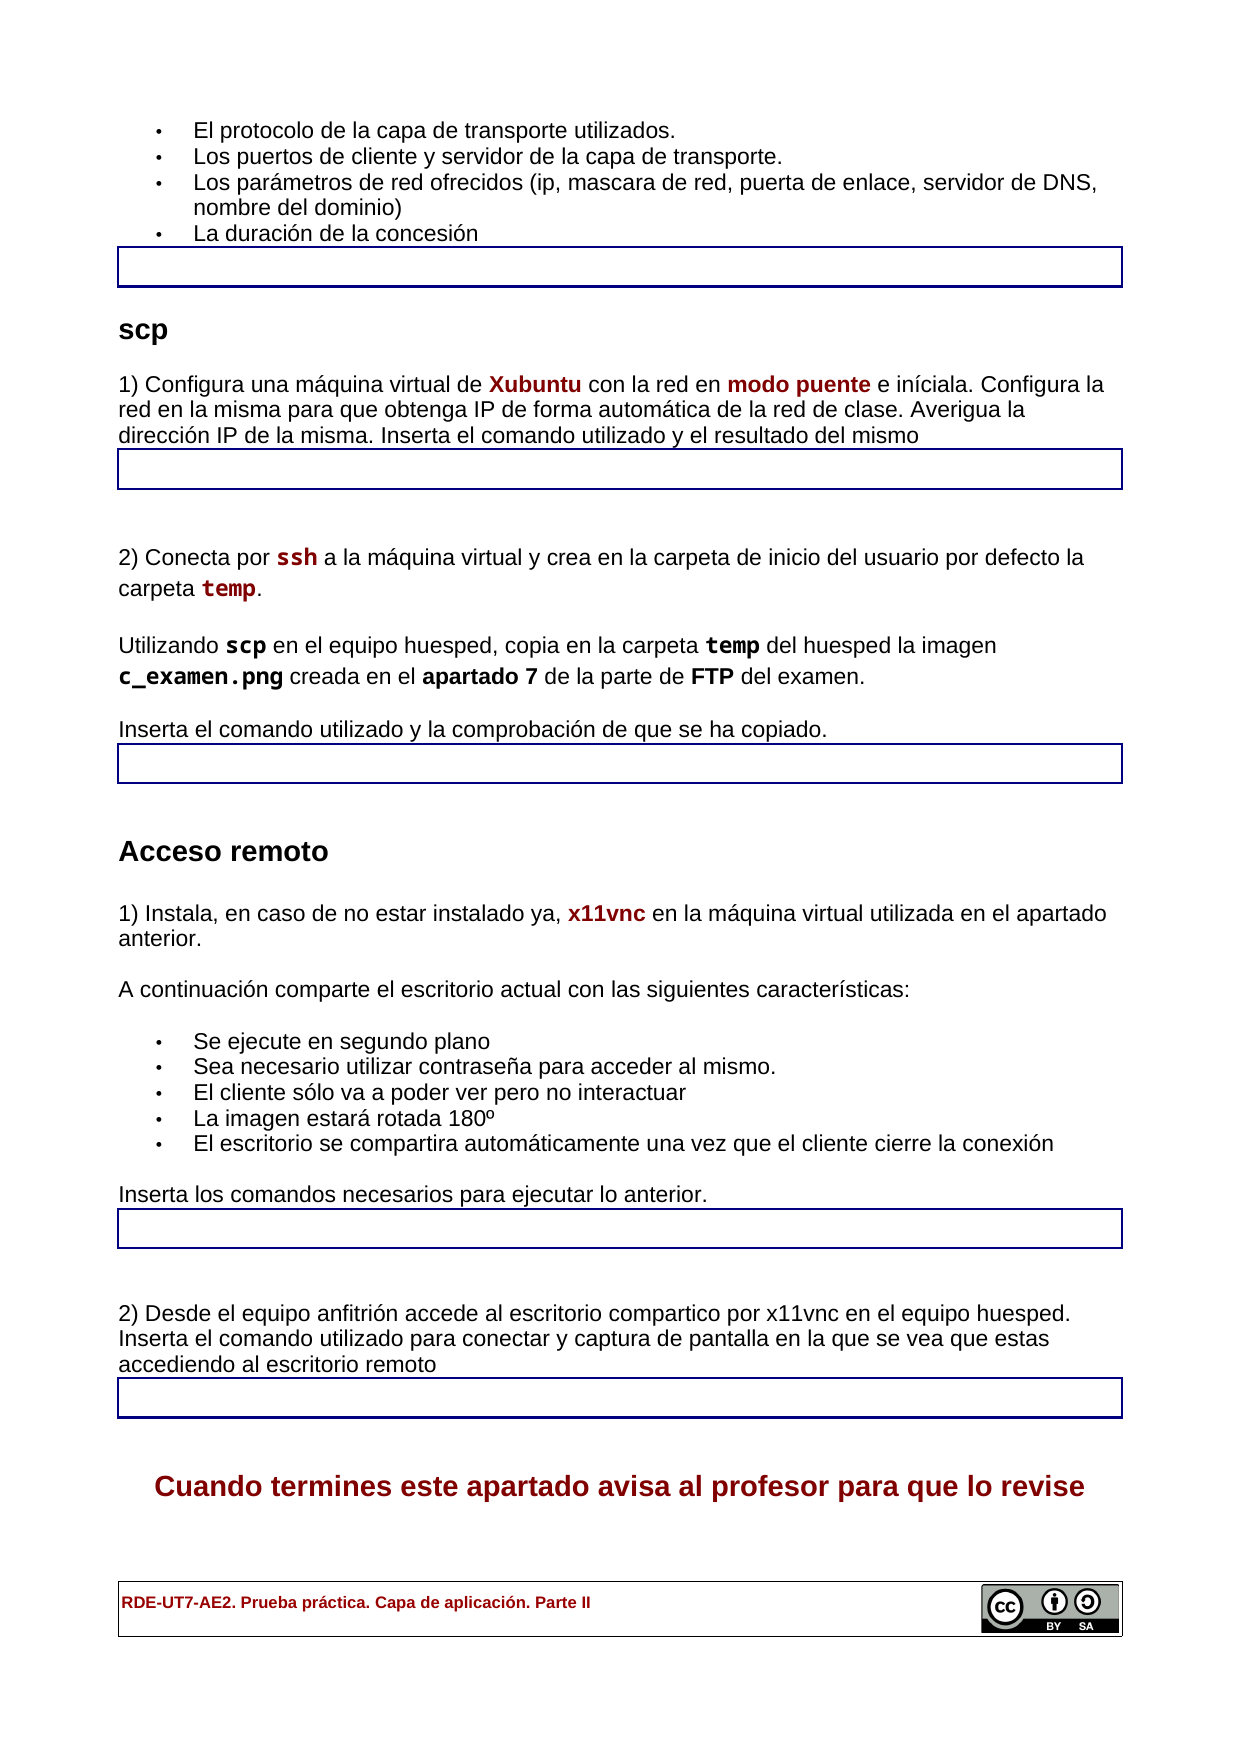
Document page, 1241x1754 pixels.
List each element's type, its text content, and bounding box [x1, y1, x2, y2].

list Se ejecute en segundo plano [156, 1028, 1122, 1054]
list Sea necesario utilizar contraseña para acceder al mismo. [156, 1054, 1122, 1080]
list Los puertos de cliente y servidor de la capa de transporte. [156, 144, 1122, 169]
text 1) Instala, en caso de no estar instalado ya, x11vnc en la máquina virtual utilizada en el apartado anterior. [118, 900, 1122, 952]
table_header [119, 1379, 1121, 1416]
text A continuación comparte el escritorio actual con las siguientes características: [118, 977, 1122, 1003]
text 2) Conecta por ssh a la máquina virtual y crea en la carpeta de inicio del usuario por defecto la carpeta temp. [118, 541, 1122, 603]
table_header [119, 745, 1121, 782]
table_header [119, 450, 1121, 487]
list La duración de la concesión [156, 221, 1122, 246]
list El escritorio se compartira automáticamente una vez que el cliente cierre la conexión [156, 1131, 1122, 1157]
text Utilizando scp en el equipo huesped, copia en la carpeta temp del huesped la imagen c_examen.png creada en el apartado 7 de la parte de FTP del examen. [118, 629, 1122, 691]
text Acceso remoto [118, 835, 1122, 868]
list La imagen estará rotada 180º [156, 1105, 1122, 1131]
table_header [119, 248, 1121, 285]
text scp [118, 313, 1122, 346]
text 2) Desde el equipo anfitrión accede al escritorio compartico por x11vnc en el equipo huesped. Inserta el comando utilizado para conectar y captura de pantalla en la que se vea que estas accediendo al escritorio remoto [118, 1300, 1122, 1377]
text Cuando termines este apartado avisa al profesor para que lo revise [118, 1470, 1122, 1502]
text 1) Configura una máquina virtual de Xubuntu con la red en modo puente e iníciala. Configura la red en la misma para que obtenga IP de forma automática de la red de clase. Averigua la dirección IP de la misma. Inserta el comando utilizado y el resultado del mismo [118, 371, 1122, 448]
text Inserta el comando utilizado y la comprobación de que se ha copiado. [118, 717, 1122, 743]
text Inserta los comandos necesarios para ejecutar lo anterior. [118, 1182, 1122, 1208]
list El cliente sólo va a poder ver pero no interactuar [156, 1080, 1122, 1105]
list El protocolo de la capa de transporte utilizados. [156, 118, 1122, 144]
list Los parámetros de red ofrecidos (ip, mascara de red, puerta de enlace, servidor de DNS, nombre del dominio) [156, 169, 1122, 221]
table_header [119, 1210, 1121, 1247]
picture [981, 1584, 1119, 1633]
